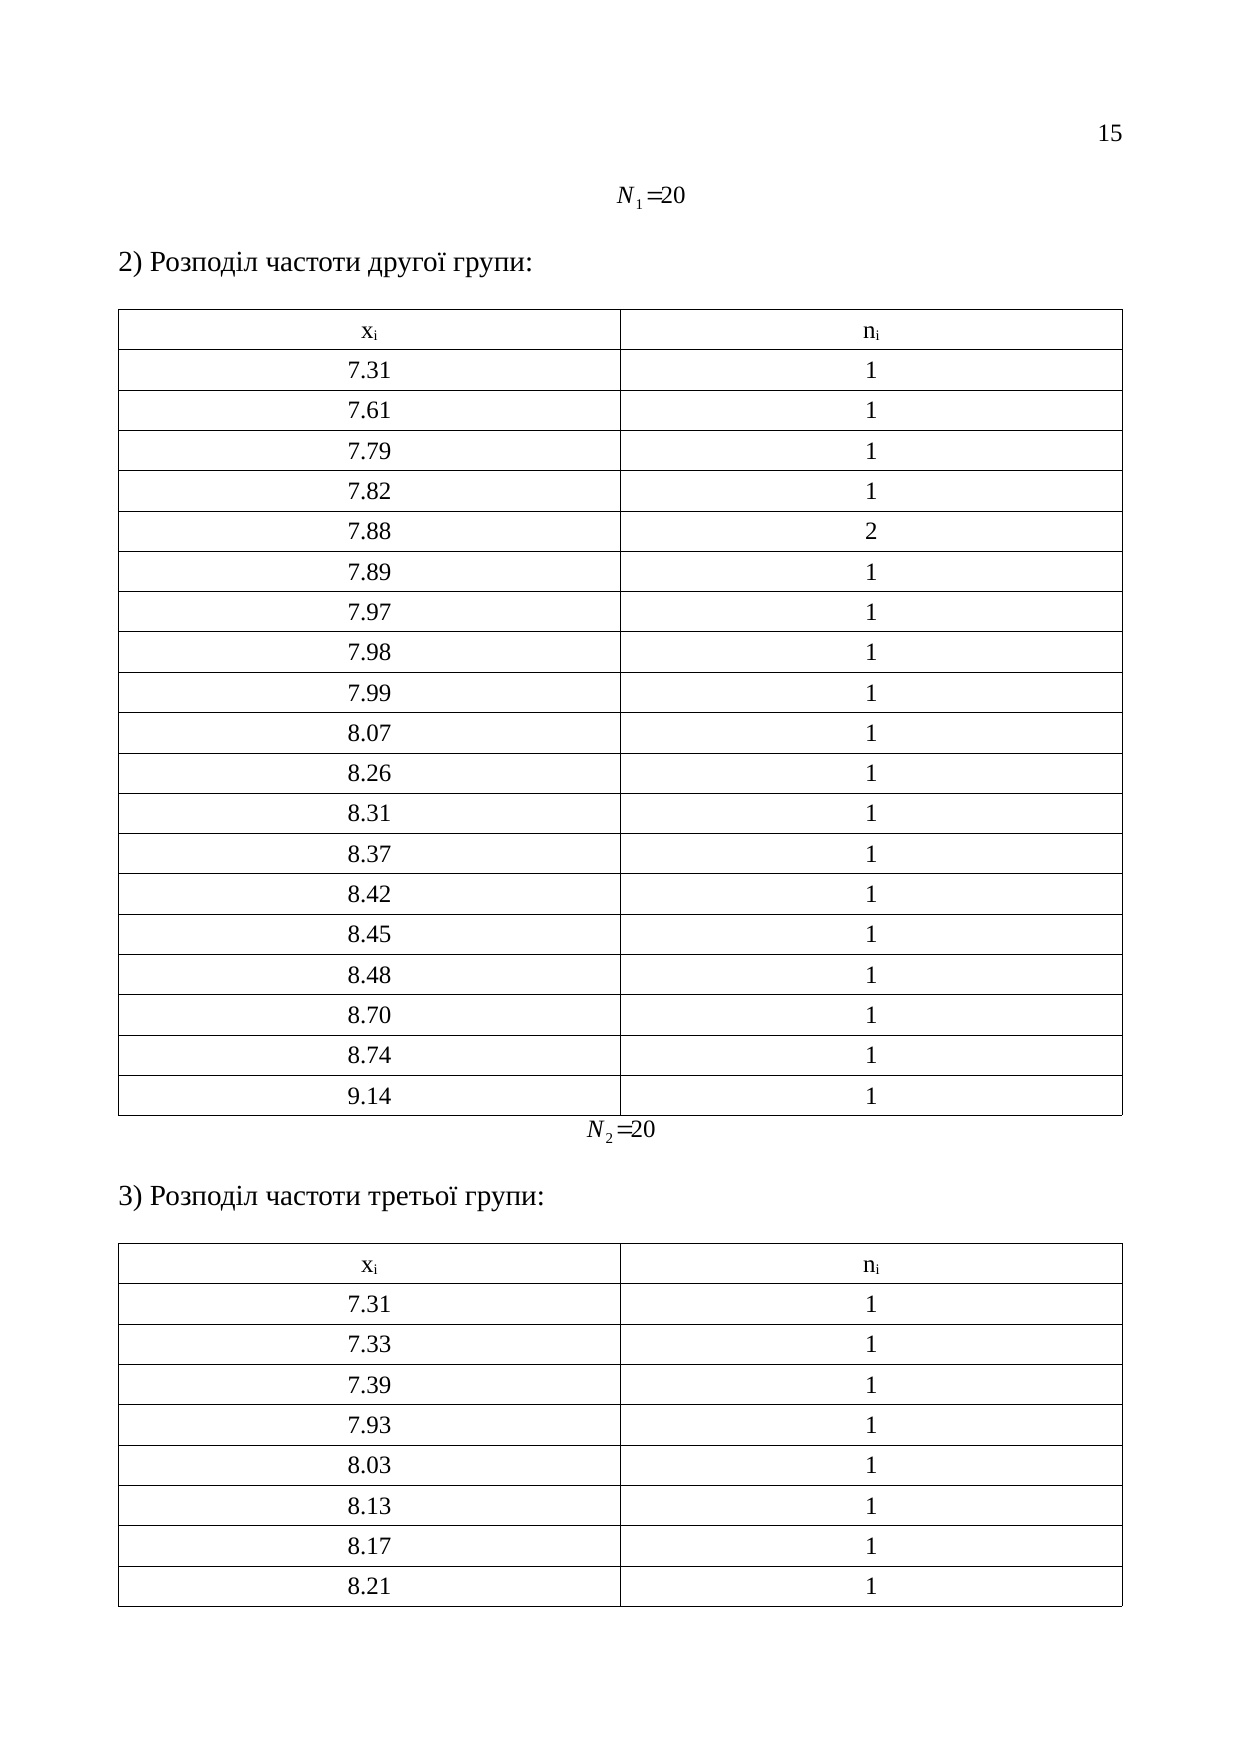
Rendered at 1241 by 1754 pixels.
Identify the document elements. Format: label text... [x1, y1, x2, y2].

table_cell 1 [621, 1405, 1122, 1444]
table_cell 1 [621, 754, 1122, 793]
table_cell 8.03 [119, 1446, 620, 1485]
table_cell 1 [621, 1325, 1122, 1364]
table_header ni [621, 1244, 1122, 1283]
table_cell 8.07 [119, 713, 620, 752]
table_cell 1 [621, 834, 1122, 873]
table_cell 8.45 [119, 915, 620, 954]
table_cell 1 [621, 1446, 1122, 1485]
table_header xi [119, 310, 620, 349]
table_header ni [621, 310, 1122, 349]
table_header xi [119, 1244, 620, 1283]
table_cell 7.99 [119, 673, 620, 712]
table_cell 8.37 [119, 834, 620, 873]
table_cell 1 [621, 713, 1122, 752]
table_cell 7.97 [119, 592, 620, 631]
table_cell 7.31 [119, 1284, 620, 1324]
table_cell 8.17 [119, 1526, 620, 1566]
table_cell 1 [621, 1036, 1122, 1075]
table_cell 2 [621, 512, 1122, 551]
table_cell 7.31 [119, 350, 620, 389]
table_cell 1 [621, 915, 1122, 954]
table_cell 8.31 [119, 794, 620, 833]
table_cell 8.13 [119, 1486, 620, 1525]
table_cell 1 [621, 350, 1122, 389]
table_cell 1 [621, 431, 1122, 470]
table_cell 7.61 [119, 391, 620, 430]
table_cell 7.89 [119, 552, 620, 591]
table_cell 8.21 [119, 1567, 620, 1606]
table_cell 8.74 [119, 1036, 620, 1075]
table_cell 7.93 [119, 1405, 620, 1444]
table_cell 1 [621, 794, 1122, 833]
text 3) Розподіл частоти третьої групи: [118, 1178, 1122, 1212]
table_cell 1 [621, 1076, 1122, 1115]
table_cell 1 [621, 1284, 1122, 1324]
table_cell 8.26 [119, 754, 620, 793]
table_cell 1 [621, 592, 1122, 631]
table_cell 8.48 [119, 955, 620, 994]
table_cell 1 [621, 1365, 1122, 1404]
table_cell 1 [621, 874, 1122, 914]
table_cell 9.14 [119, 1076, 620, 1115]
table_cell 1 [621, 552, 1122, 591]
table_cell 1 [621, 995, 1122, 1034]
table_cell 7.82 [119, 471, 620, 511]
table_cell 8.42 [119, 874, 620, 914]
table_cell 1 [621, 1486, 1122, 1525]
table_cell 7.88 [119, 512, 620, 551]
table_cell 1 [621, 673, 1122, 712]
table_cell 1 [621, 632, 1122, 672]
table_cell 1 [621, 1567, 1122, 1606]
table_cell 8.70 [119, 995, 620, 1034]
table_cell 1 [621, 955, 1122, 994]
table_cell 7.79 [119, 431, 620, 470]
table_cell 1 [621, 471, 1122, 511]
table_cell 1 [621, 391, 1122, 430]
table_cell 1 [621, 1526, 1122, 1566]
text 2) Розподіл частоти другої групи: [118, 244, 1122, 278]
table_cell 7.33 [119, 1325, 620, 1364]
table_cell 7.98 [119, 632, 620, 672]
table_cell 7.39 [119, 1365, 620, 1404]
